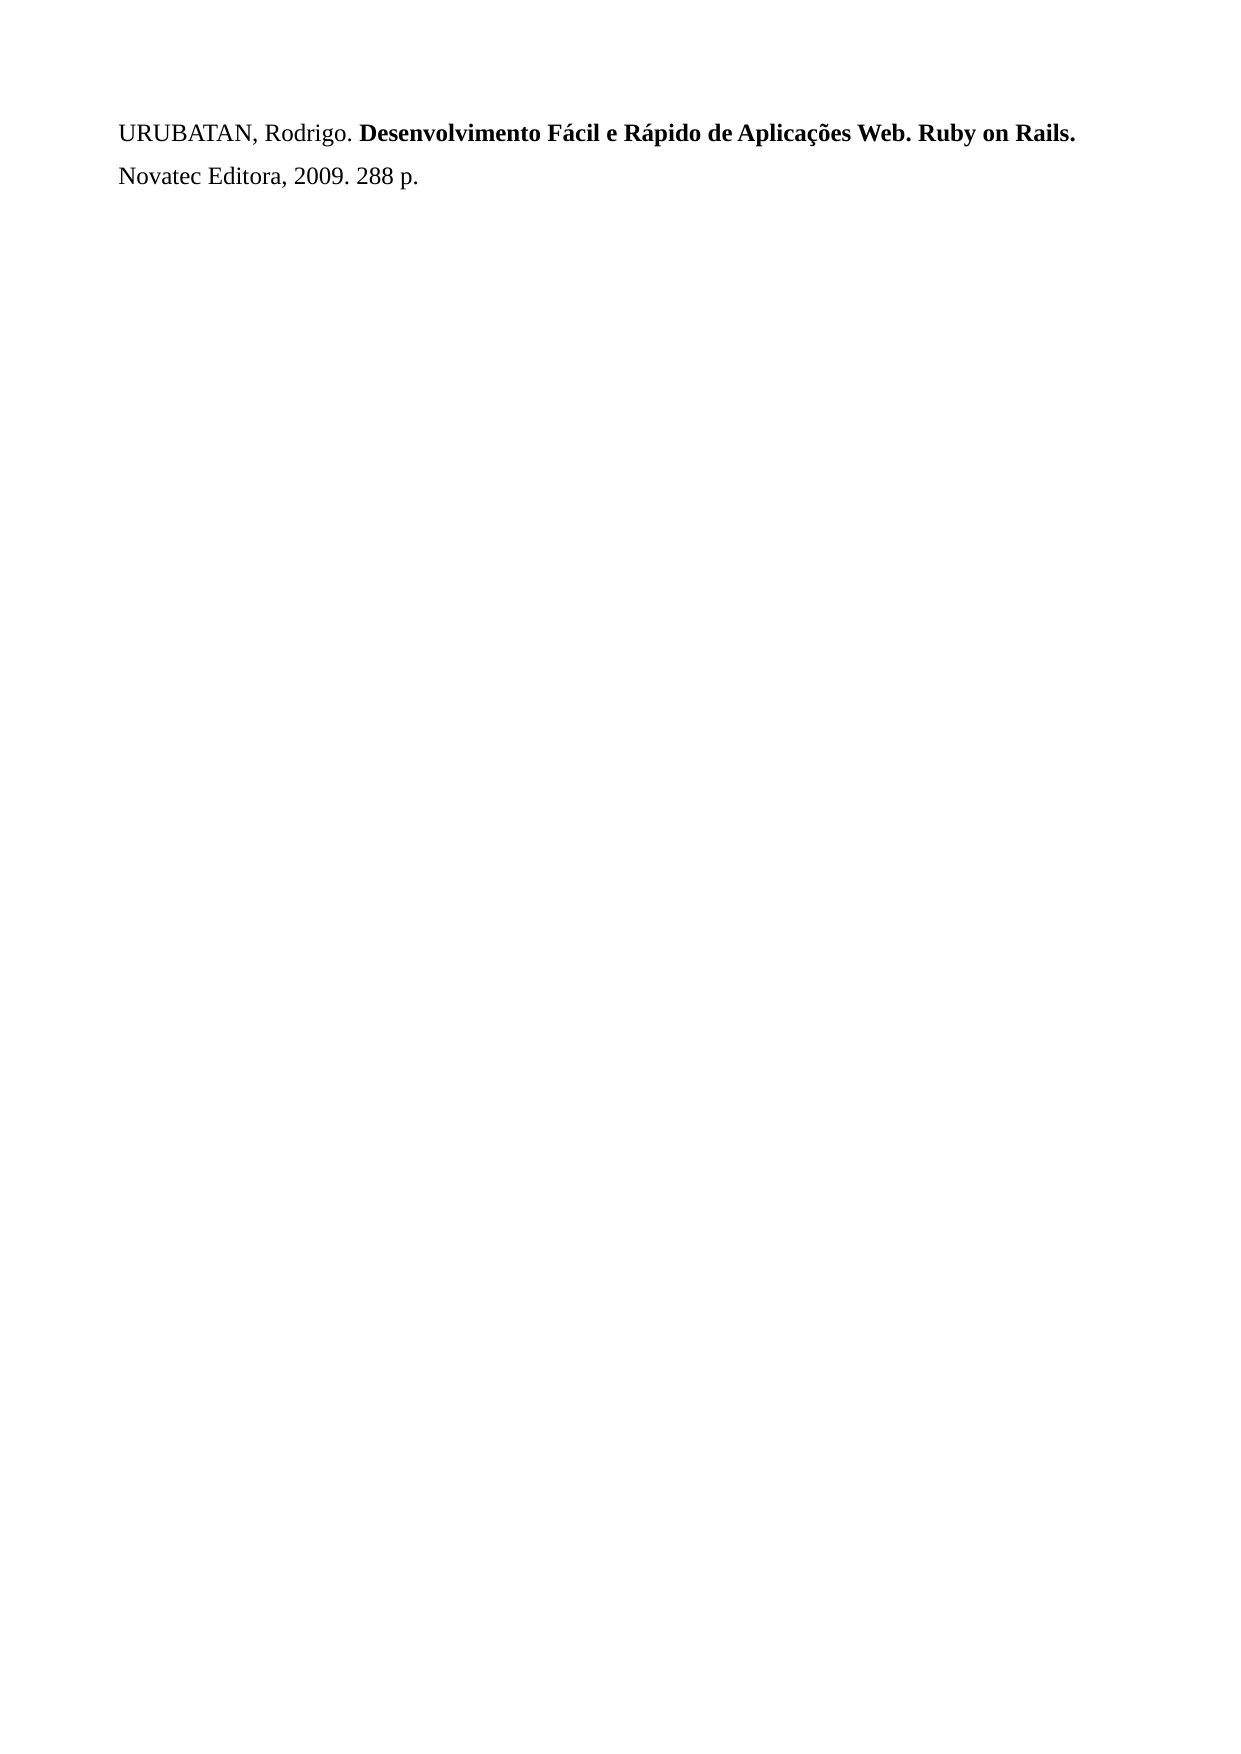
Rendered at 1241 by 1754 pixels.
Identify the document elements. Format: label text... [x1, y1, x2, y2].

text URUBATAN, Rodrigo. Desenvolvimento Fácil e Rápido de Aplicações Web. Ruby on Rails. Novatec Editora, 2009. 288 p. [118, 118, 1122, 190]
